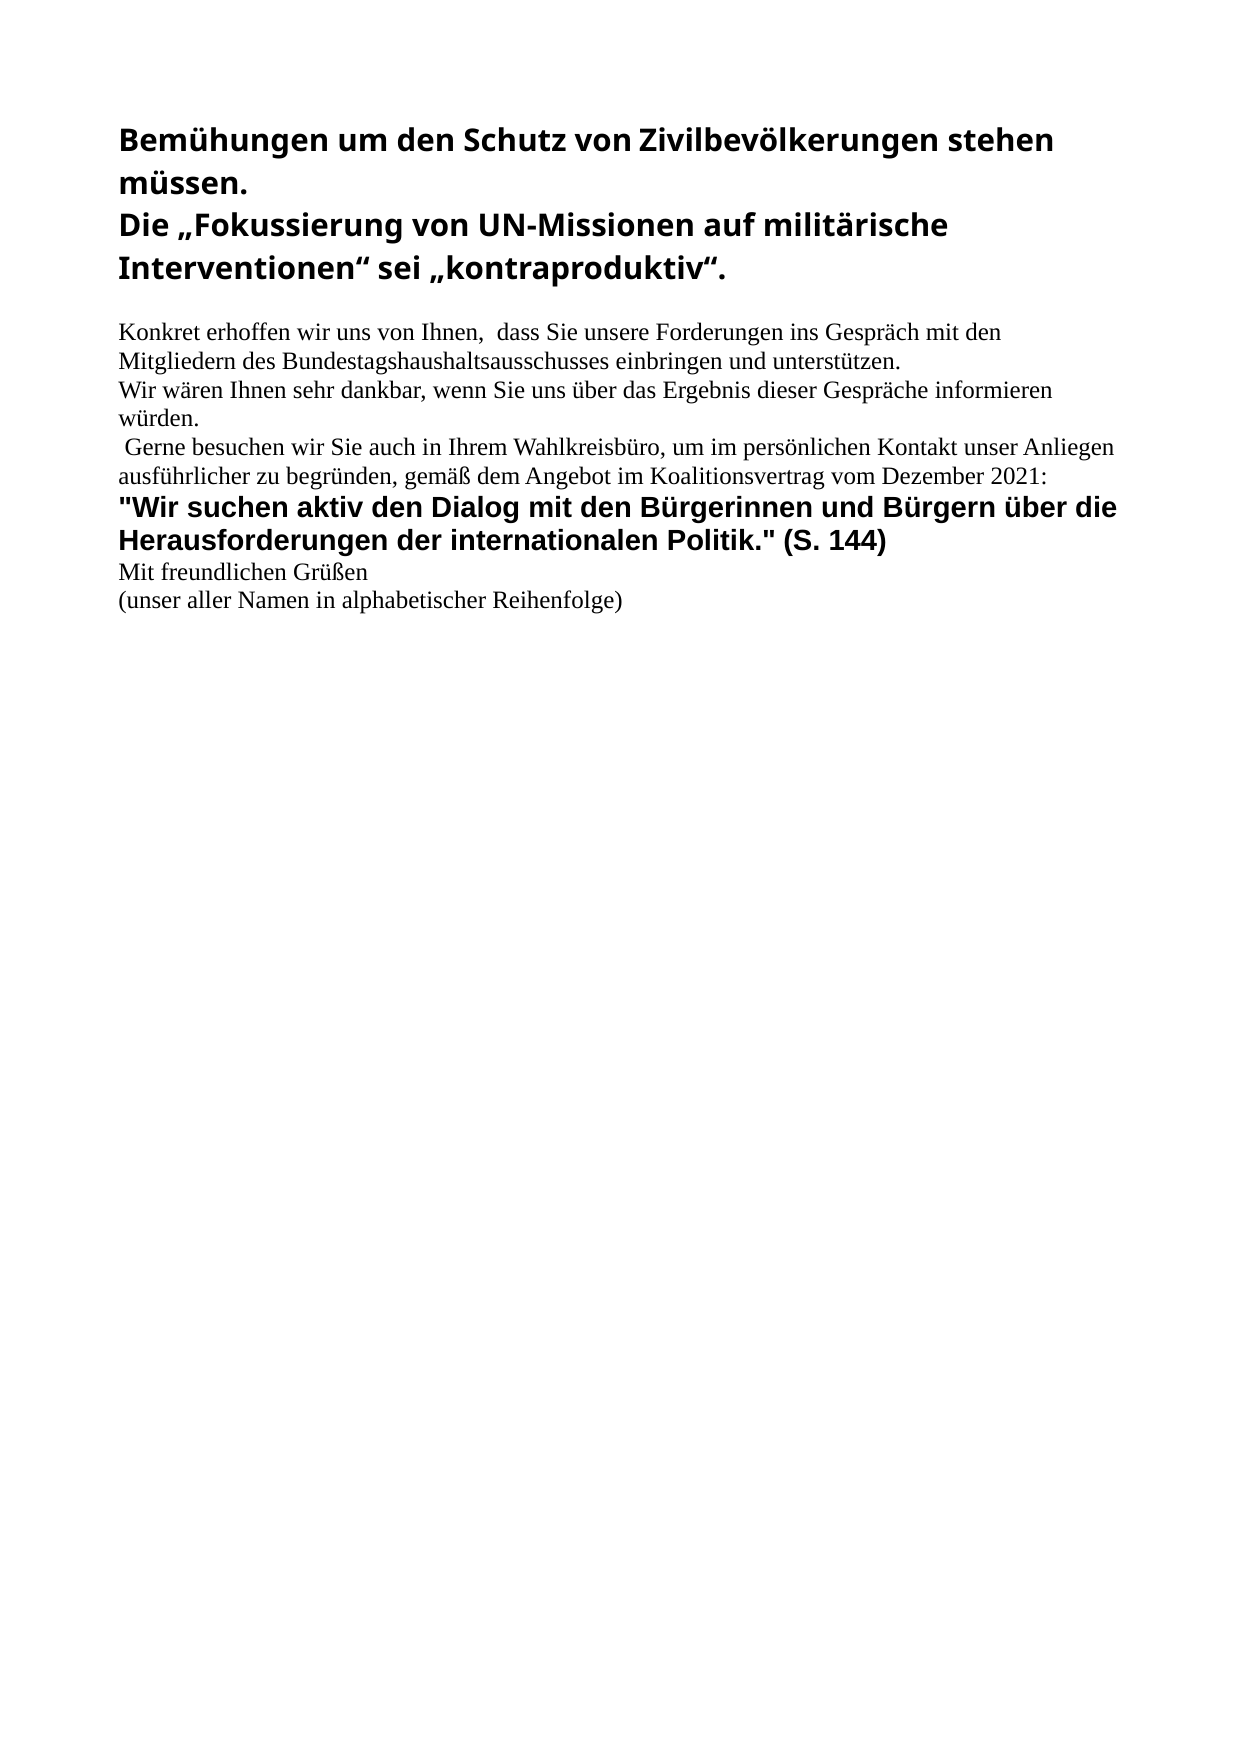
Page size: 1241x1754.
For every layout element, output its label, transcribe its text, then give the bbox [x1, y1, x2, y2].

text Wir wären Ihnen sehr dankbar, wenn Sie uns über das Ergebnis dieser Gespräche informieren würden. [118, 375, 1122, 432]
text Gerne besuchen wir Sie auch in Ihrem Wahlkreisbüro, um im persönlichen Kontakt unser Anliegen ausführlicher zu begründen, gemäß dem Angebot im Koalitionsvertrag vom Dezember 2021: [118, 432, 1122, 490]
text Mit freundlichen Grüßen [118, 557, 1122, 586]
text Bemühungen um den Schutz von Zivilbevölkerungen stehen müssen. Die „Fokussierung von UN-Missionen auf militärische Interventionen“ sei „kontraproduktiv“. [118, 118, 1122, 288]
text (unser aller Namen in alphabetischer Reihenfolge) [118, 586, 1122, 614]
text Konkret erhoffen wir uns von Ihnen, dass Sie unsere Forderungen ins Gespräch mit den Mitgliedern des Bundestagshaushaltsausschusses einbringen und unterstützen. [118, 317, 1122, 375]
text "Wir suchen aktiv den Dialog mit den Bürgerinnen und Bürgern über die Herausforderungen der internationalen Politik." (S. 144) [118, 490, 1122, 557]
